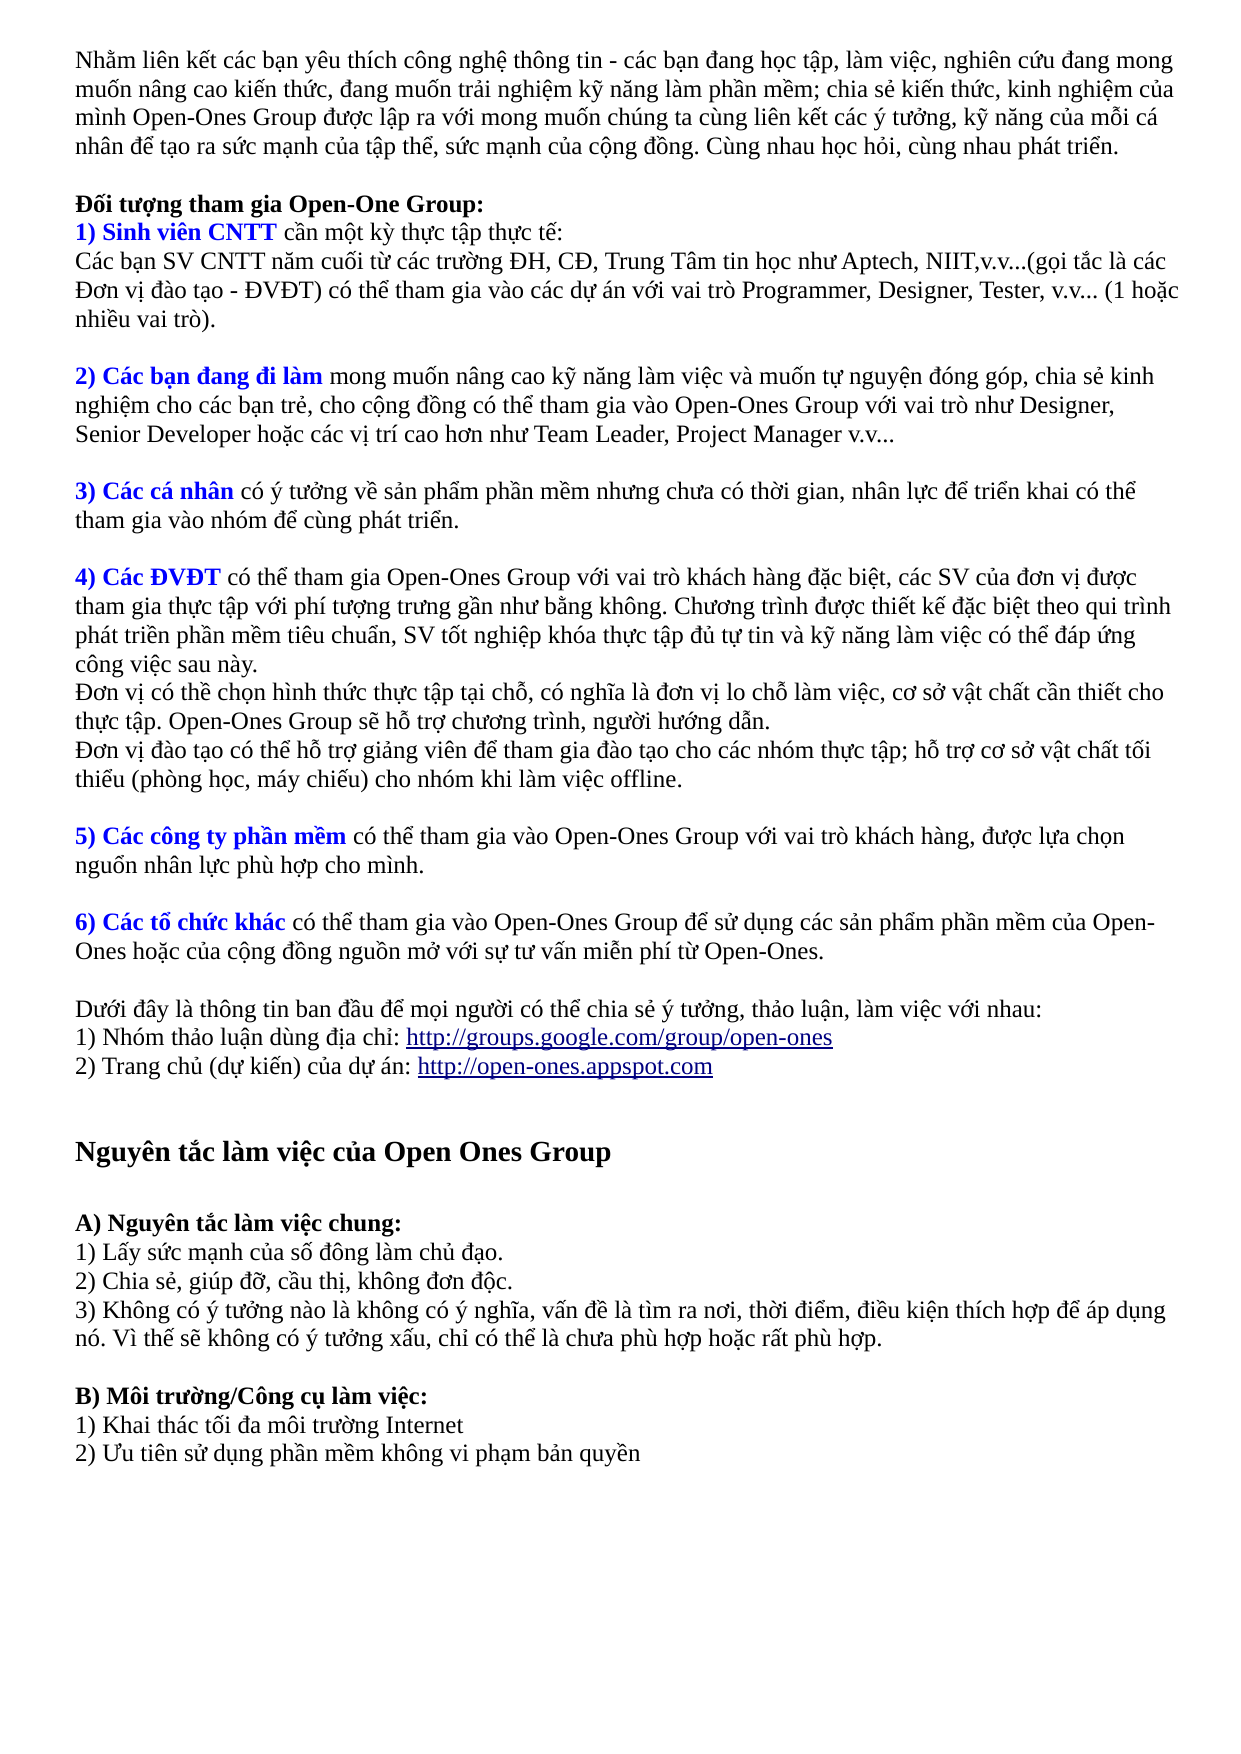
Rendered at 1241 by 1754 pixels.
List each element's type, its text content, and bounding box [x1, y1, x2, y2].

text A) Nguyên tắc làm việc chung: 1) Lấy sức mạnh của số đông làm chủ đạo. 2) Chia sẻ, giúp đỡ, cầu thị, không đơn độc. 3) Không có ý tưởng nào là không có ý nghĩa, vấn đề là tìm ra nơi, thời điểm, điều kiện thích hợp để áp dụng nó. Vì thế sẽ không có ý tưởng xấu, chỉ có thể là chưa phù hợp hoặc rất phù hợp. B) Môi trường/Công cụ làm việc: 1) Khai thác tối đa môi trường Internet 2) Ưu tiên sử dụng phần mềm không vi phạm bản quyền [75, 1208, 1181, 1467]
text 2) Các bạn đang đi làm mong muốn nâng cao kỹ năng làm việc và muốn tự nguyện đóng góp, chia sẻ kinh nghiệm cho các bạn trẻ, cho cộng đồng có thể tham gia vào Open-Ones Group với vai trò như Designer, Senior Developer hoặc các vị trí cao hơn như Team Leader, Project Manager v.v... [75, 332, 1181, 447]
text 4) Các ĐVĐT có thể tham gia Open-Ones Group với vai trò khách hàng đặc biệt, các SV của đơn vị được tham gia thực tập với phí tượng trưng gần như bằng không. Chương trình được thiết kế đặc biệt theo qui trình phát triền phần mềm tiêu chuẩn, SV tốt nghiệp khóa thực tập đủ tự tin và kỹ năng làm việc có thể đáp ứng công việc sau này. Đơn vị có thề chọn hình thức thực tập tại chỗ, có nghĩa là đơn vị lo chỗ làm việc, cơ sở vật chất cần thiết cho thực tập. Open-Ones Group sẽ hỗ trợ chương trình, người hướng dẫn. Đơn vị đào tạo có thể hỗ trợ giảng viên để tham gia đào tạo cho các nhóm thực tập; hỗ trợ cơ sở vật chất tối thiểu (phòng học, máy chiếu) cho nhóm khi làm việc offline. [75, 534, 1181, 792]
text 5) Các công ty phần mềm có thể tham gia vào Open-Ones Group với vai trò khách hàng, được lựa chọn nguổn nhân lực phù hợp cho mình. [75, 792, 1181, 879]
subtitle Nguyên tắc làm việc của Open Ones Group [75, 1134, 1181, 1167]
text 6) Các tổ chức khác có thể tham gia vào Open-Ones Group để sử dụng các sản phẩm phần mềm của Open-Ones hoặc của cộng đồng nguồn mở với sự tư vấn miễn phí từ Open-Ones. Dưới đây là thông tin ban đầu để mọi người có thể chia sẻ ý tưởng, thảo luận, làm việc với nhau: 1) Nhóm thảo luận dùng địa chỉ: http://groups.google.com/group/open-ones 2) Trang chủ (dự kiến) của dự án: http://open-ones.appspot.com [75, 879, 1181, 1080]
text 3) Các cá nhân có ý tưởng về sản phẩm phần mềm nhưng chưa có thời gian, nhân lực để triển khai có thể tham gia vào nhóm để cùng phát triển. [75, 447, 1181, 534]
text Nhằm liên kết các bạn yêu thích công nghệ thông tin - các bạn đang học tập, làm việc, nghiên cứu đang mong muốn nâng cao kiến thức, đang muốn trải nghiệm kỹ năng làm phần mềm; chia sẻ kiến thức, kinh nghiệm của mình Open-Ones Group được lập ra với mong muốn chúng ta cùng liên kết các ý tưởng, kỹ năng của mỗi cá nhân để tạo ra sức mạnh của tập thể, sức mạnh của cộng đồng. Cùng nhau học hỏi, cùng nhau phát triển. Đối tượng tham gia Open-One Group: 1) Sinh viên CNTT cần một kỳ thực tập thực tế: Các bạn SV CNTT năm cuối từ các trường ĐH, CĐ, Trung Tâm tin học như Aptech, NIIT,v.v...(gọi tắc là các Đơn vị đào tạo - ĐVĐT) có thể tham gia vào các dự án với vai trò Programmer, Designer, Tester, v.v... (1 hoặc nhiều vai trò). [75, 45, 1181, 332]
